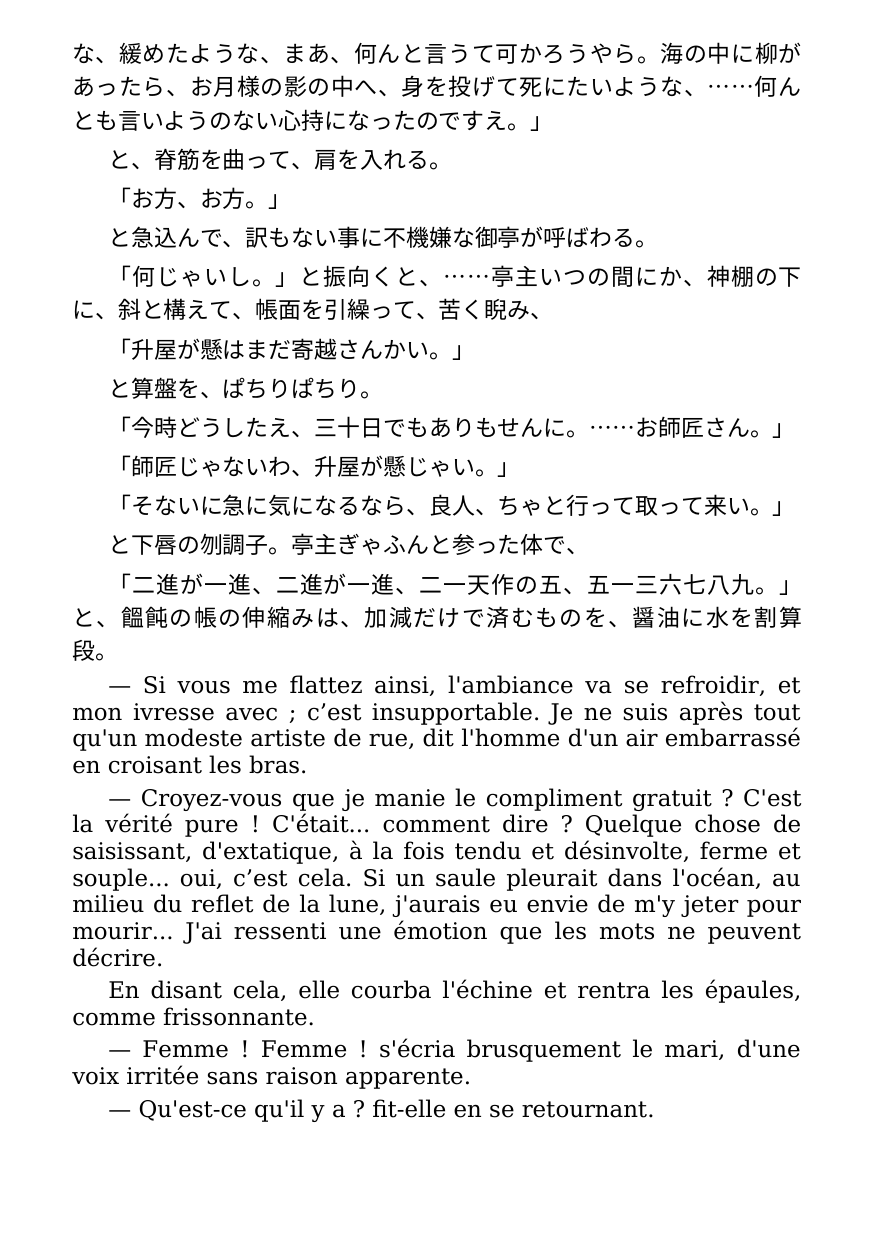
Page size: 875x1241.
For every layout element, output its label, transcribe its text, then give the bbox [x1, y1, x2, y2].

text En disant cela, elle courba l'échine et rentra les épaules, comme frissonnante. [72, 977, 802, 1031]
text 「升屋が懸はまだ寄越さんかい。」 [72, 332, 802, 365]
text 「今時どうしたえ、三十日でもありもせんに。……お師匠さん。」 [72, 410, 802, 443]
text 「何じゃいし。」と振向くと、……亭主いつの間にか、神棚の下に、斜と構えて、帳面を引繰って、苦く睨み、 [72, 259, 802, 326]
text と下唇の刎調子。亭主ぎゃふんと参った体で、 [72, 527, 802, 561]
text 「二進が一進、二進が一進、二一天作の五、五一三六七八九。」と、饂飩の帳の伸縮みは、加減だけで済むものを、醤油に水を割算段。 [72, 567, 802, 666]
text 「お方、お方。」 [72, 181, 802, 214]
text と、脊筋を曲って、肩を入れる。 [72, 142, 802, 175]
text と算盤を、ぱちりぱちり。 [72, 371, 802, 404]
text 「そないに急に気になるなら、良人、ちゃと行って取って来い。」 [72, 488, 802, 521]
text — Si vous me flattez ainsi, l'ambiance va se refroidir, et mon ivresse avec ; c’est insupportable. Je ne suis après tout qu'un modeste artiste de rue, dit l'homme d'un air embarrassé en croisant les bras. [72, 672, 802, 779]
text — Croyez-vous que je manie le compliment gratuit ? C'est la vérité pure ! C'était... comment dire ? Quelque chose de saisissant, d'extatique, à la fois tendu et désinvolte, ferme et souple... oui, c’est cela. Si un saule pleurait dans l'océan, au milieu du reflet de la lune, j'aurais eu envie de m'y jeter pour mourir... J'ai ressenti une émotion que les mots ne peuvent décrire. [72, 785, 802, 971]
text な、緩めたような、まあ、何んと言うて可かろうやら。海の中に柳があったら、お月様の影の中へ、身を投げて死にたいような、……何んとも言いようのない心持になったのですえ。」 [72, 36, 802, 136]
text — Femme ! Femme ! s'écria brusquement le mari, d'une voix irritée sans raison apparente. [72, 1037, 802, 1090]
text 「師匠じゃないわ、升屋が懸じゃい。」 [72, 449, 802, 482]
text — Qu'est-ce qu'il y a ? fit-elle en se retournant. [72, 1096, 802, 1123]
text と急込んで、訳もない事に不機嫌な御亭が呼ばわる。 [72, 220, 802, 253]
